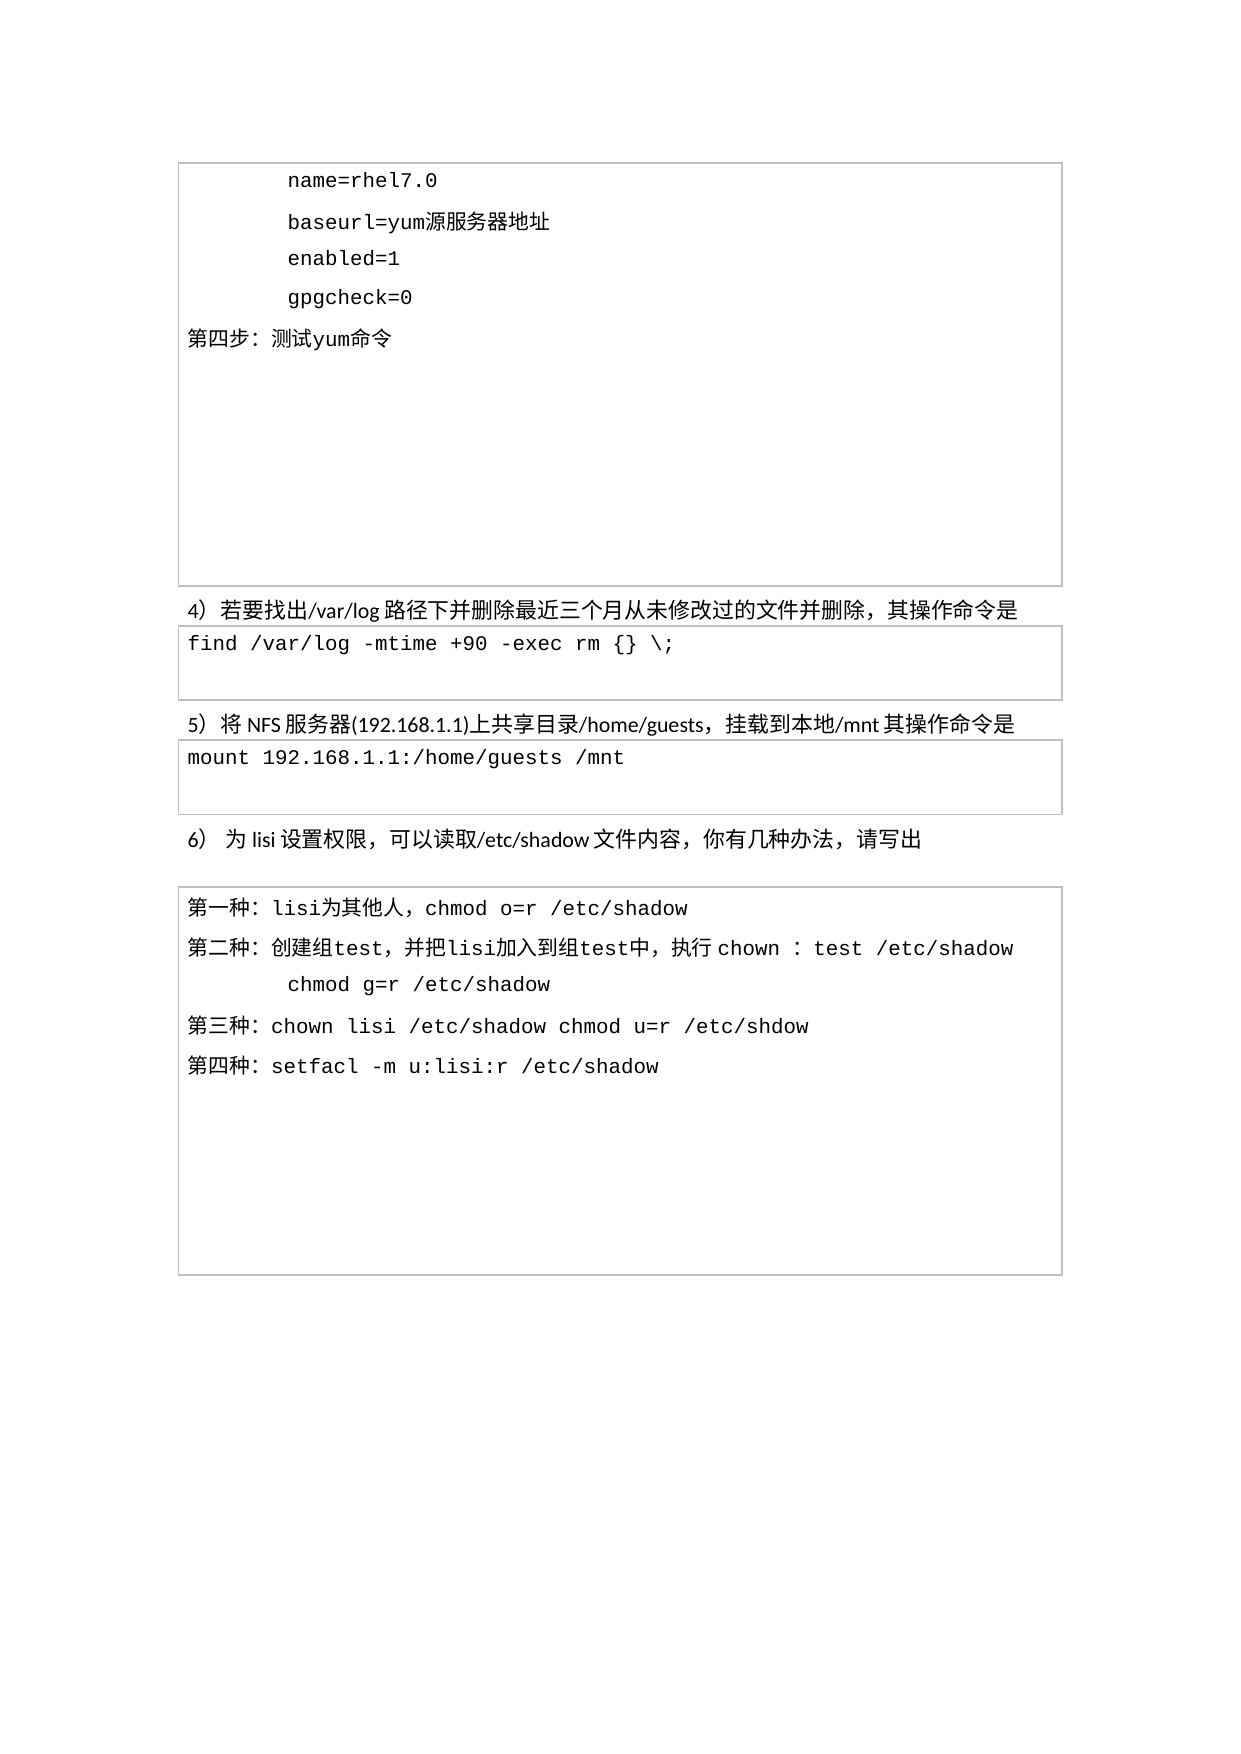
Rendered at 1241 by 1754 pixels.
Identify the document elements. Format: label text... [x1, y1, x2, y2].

text 第一种：lisi为其他人，chmod o=r /etc/shadow [179, 888, 1061, 922]
text name=rhel7.0 [179, 164, 1061, 198]
text 第三种：chown lisi /etc/shadow chmod u=r /etc/shdow [179, 1005, 1061, 1041]
text enabled=1 [179, 240, 1061, 277]
text 5）将NFS服务器(192.168.1.1)上共享目录/home/guests，挂载到本地/mnt其操作命令是 [187, 707, 1053, 739]
text 6） 为lisi设置权限，可以读取/etc/shadow文件内容，你有几种办法，请写出 [187, 821, 1053, 854]
text 4）若要找出/var/log路径下并删除最近三个月从未修改过的文件并删除，其操作命令是 [187, 592, 1053, 625]
text mount 192.168.1.1:/home/guests /mnt [179, 741, 1061, 775]
text 第四步：测试yum命令 [179, 317, 1061, 353]
text baseurl=yum源服务器地址 [179, 200, 1061, 236]
text chmod g=r /etc/shadow [179, 966, 1061, 1002]
text gpgcheck=0 [179, 279, 1061, 315]
text 第四种：setfacl -m u:lisi:r /etc/shadow [179, 1045, 1061, 1081]
text find /var/log -mtime +90 -exec rm {} \; [179, 627, 1061, 661]
text 第二种：创建组test，并把lisi加入到组test中，执行 chown ：test /etc/shadow [179, 926, 1061, 962]
